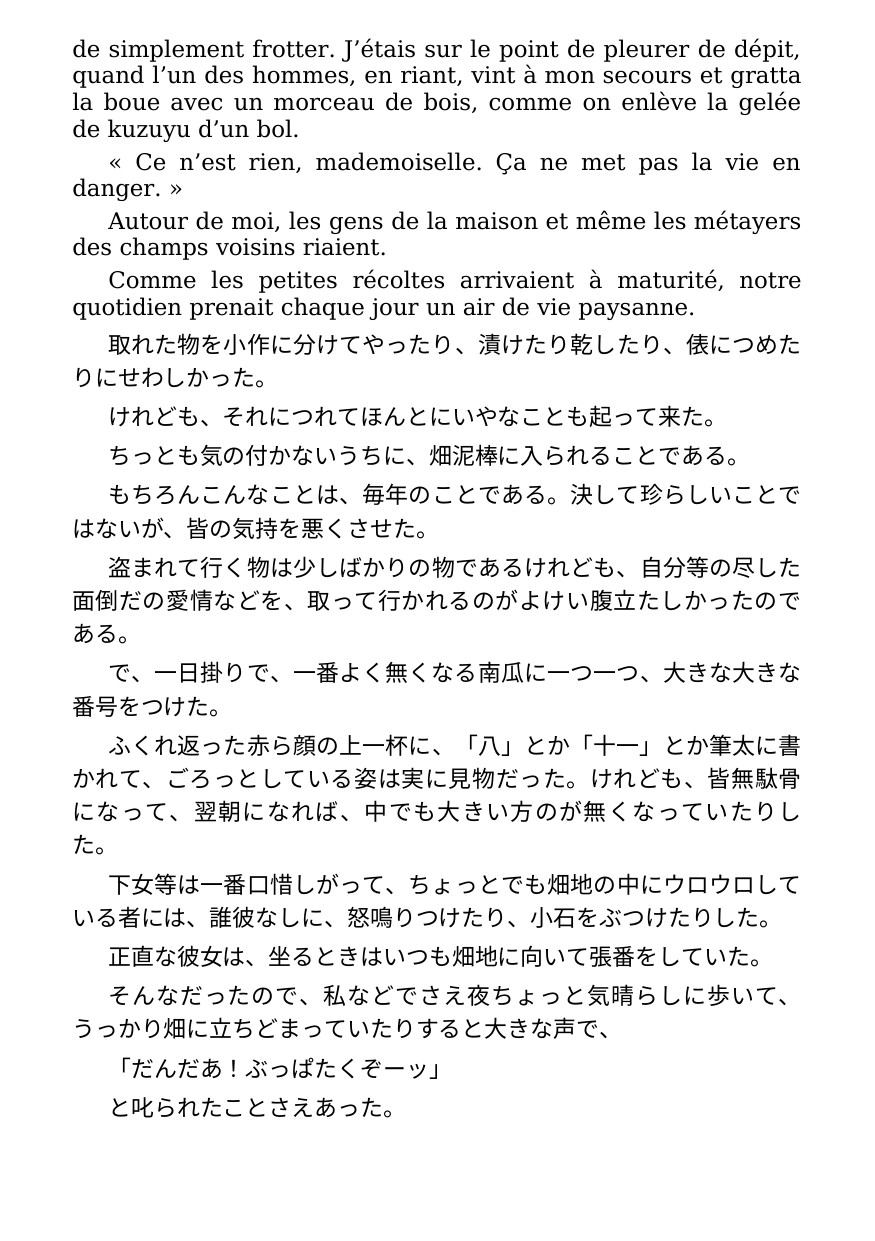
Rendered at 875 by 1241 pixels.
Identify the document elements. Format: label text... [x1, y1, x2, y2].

text 下女等は一番口惜しがって、ちょっとでも畑地の中にウロウロしている者には、誰彼なしに、怒鳴りつけたり、小石をぶつけたりした。 [72, 866, 802, 933]
text 正直な彼女は、坐るときはいつも畑地に向いて張番をしていた。 [72, 939, 802, 972]
text 盗まれて行く物は少しばかりの物であるけれども、自分等の尽した面倒だの愛情などを、取って行かれるのがよけい腹立たしかったのである。 [72, 549, 802, 649]
text « Ce n’est rien, mademoiselle. Ça ne met pas la vie en danger. » [72, 149, 802, 202]
text Autour de moi, les gens de la maison et même les métayers des champs voisins riaient. [72, 208, 802, 261]
text de simplement frotter. J’étais sur le point de pleurer de dépit, quand l’un des hommes, en riant, vint à mon secours et gratta la boue avec un morceau de bois, comme on enlève la gelée de kuzuyu d’un bol. [72, 36, 802, 143]
text ちっとも気の付かないうちに、畑泥棒に入られることである。 [72, 438, 802, 471]
text Comme les petites récoltes arrivaient à maturité, notre quotidien prenait chaque jour un air de vie paysanne. [72, 267, 802, 321]
text けれども、それにつれてほんとにいやなことも起って来た。 [72, 399, 802, 432]
text で、一日掛りで、一番よく無くなる南瓜に一つ一つ、大きな大きな番号をつけた。 [72, 655, 802, 722]
text 取れた物を小作に分けてやったり、漬けたり乾したり、俵につめたりにせわしかった。 [72, 326, 802, 393]
text そんなだったので、私などでさえ夜ちょっと気晴らしに歩いて、うっかり畑に立ちどまっていたりすると大きな声で、 [72, 978, 802, 1044]
text 「だんだあ！ぶっぱたくぞーッ」 [72, 1050, 802, 1084]
text もちろんこんなことは、毎年のことである。決して珍らしいことではないが、皆の気持を悪くさせた。 [72, 477, 802, 544]
text と叱られたことさえあった。 [72, 1089, 802, 1123]
text ふくれ返った赤ら顔の上一杯に、「八」とか「十一」とか筆太に書かれて、ごろっとしている姿は実に見物だった。けれども、皆無駄骨になって、翌朝になれば、中でも大きい方のが無くなっていたりした。 [72, 728, 802, 861]
